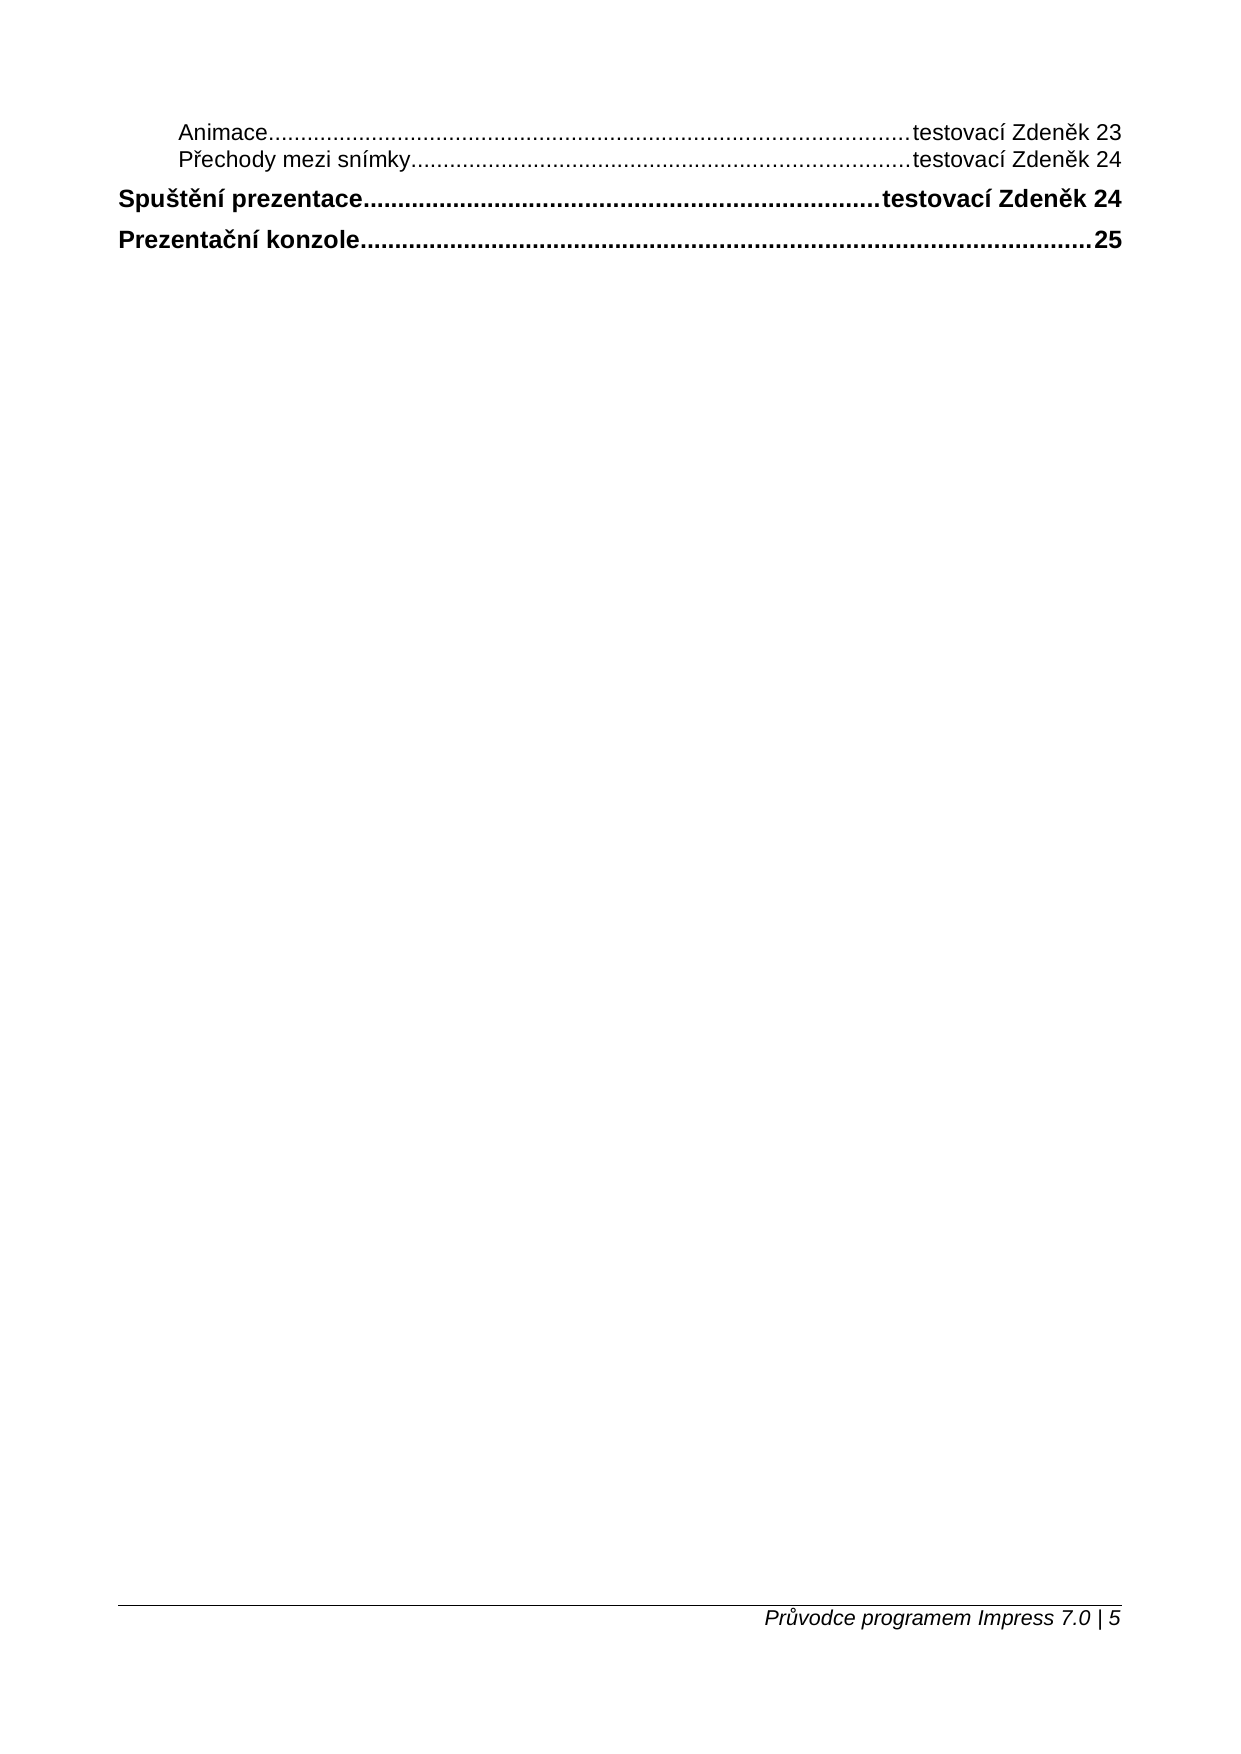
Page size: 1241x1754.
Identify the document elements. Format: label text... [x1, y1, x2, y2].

text Spuštění prezentace testovací Zdeněk 24 [118, 184, 1122, 213]
text Animace testovací Zdeněk 23 [178, 118, 1122, 145]
text Přechody mezi snímky testovací Zdeněk 24 [178, 145, 1122, 172]
text Prezentační konzole 25 [118, 225, 1122, 254]
